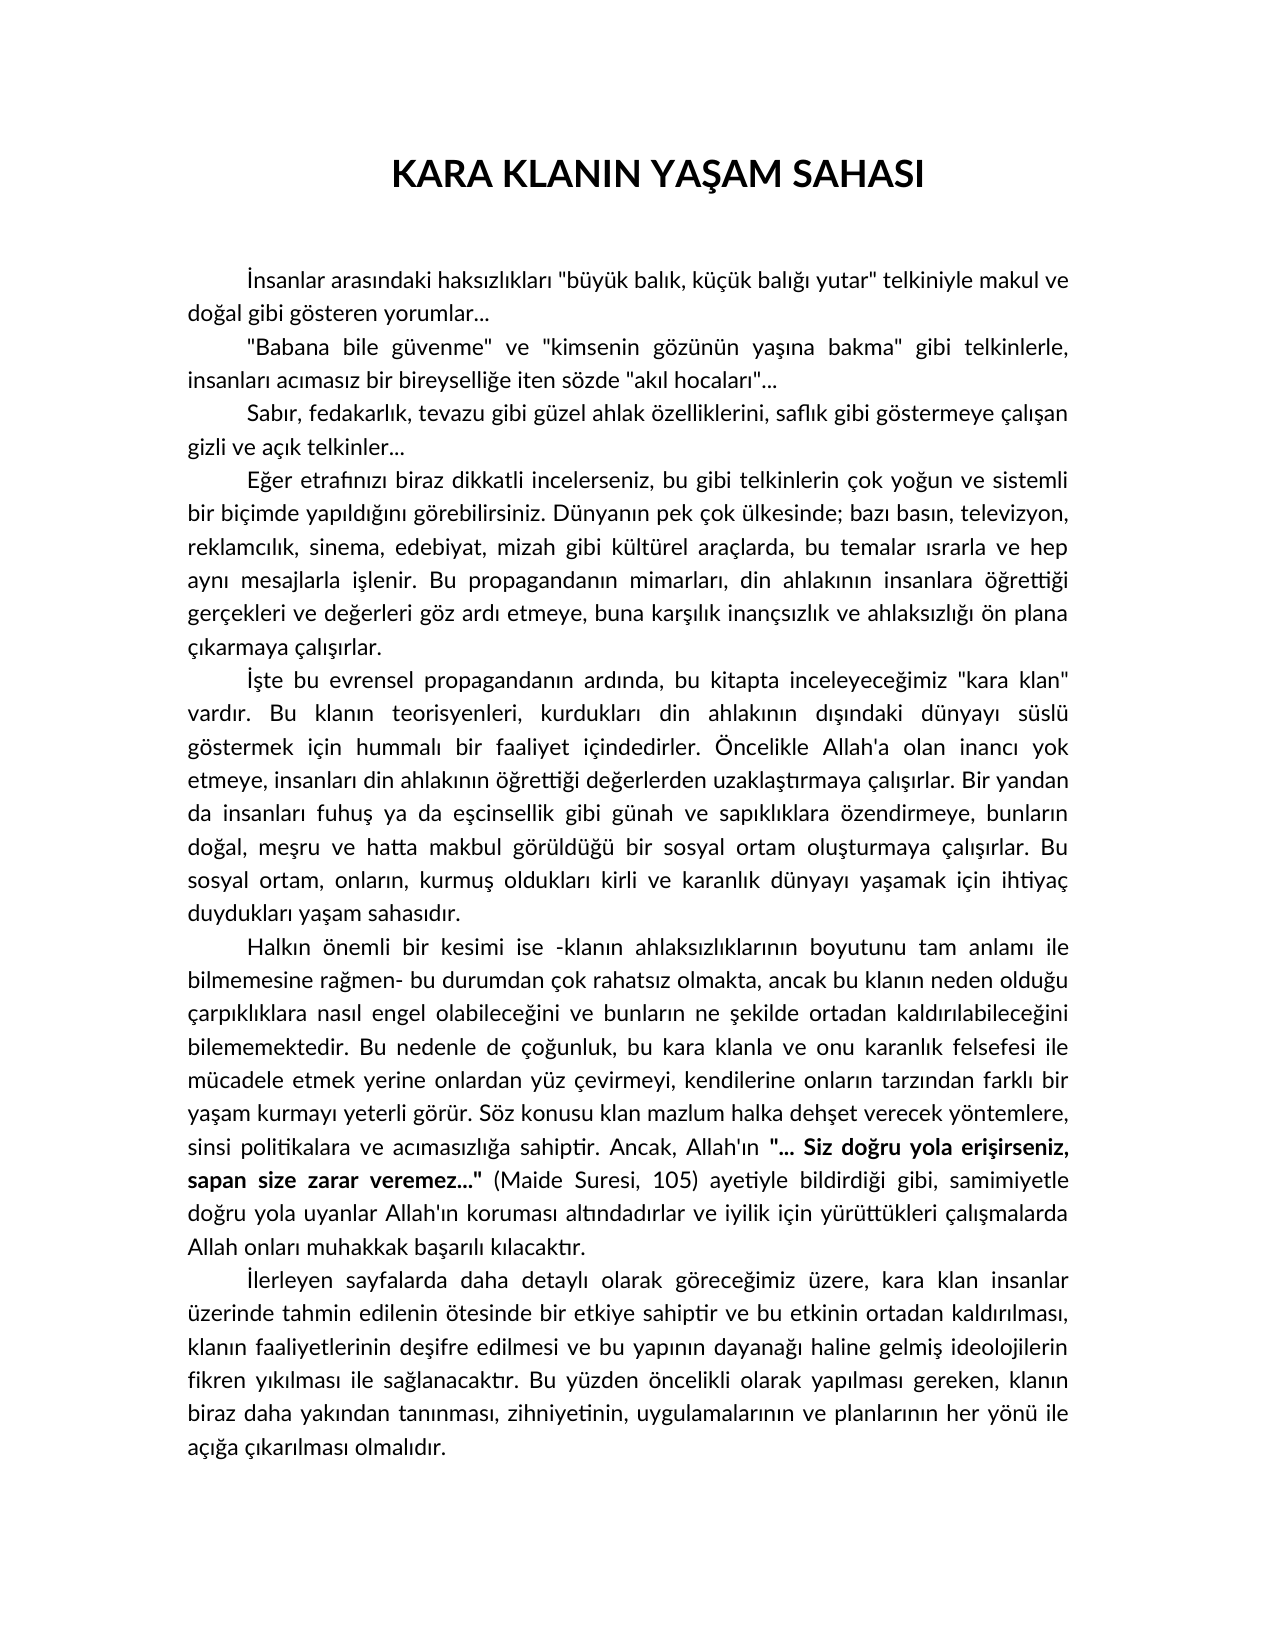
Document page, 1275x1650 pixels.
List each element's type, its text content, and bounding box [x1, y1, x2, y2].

text İşte bu evrensel propagandanın ardında, bu kitapta inceleyeceğimiz "kara klan" vardır. Bu klanın teorisyenleri, kurdukları din ahlakının dışındaki dünyayı süslü göstermek için hummalı bir faaliyet içindedirler. Öncelikle Allah'a olan inancı yok etmeye, insanları din ahlakının öğrettiği değerlerden uzaklaştırmaya çalışırlar. Bir yandan da insanları fuhuş ya da eşcinsellik gibi günah ve sapıklıklara özendirmeye, bunların doğal, meşru ve hatta makbul görüldüğü bir sosyal ortam oluşturmaya çalışırlar. Bu sosyal ortam, onların, kurmuş oldukları kirli ve karanlık dünyayı yaşamak için ihtiyaç duydukları yaşam sahasıdır. [187, 662, 1070, 928]
text "Babana bile güvenme" ve "kimsenin gözünün yaşına bakma" gibi telkinlerle, insanları acımasız bir bireyselliğe iten sözde "akıl hocaları"... [187, 328, 1070, 395]
text Sabır, fedakarlık, tevazu gibi güzel ahlak özelliklerini, saflık gibi göstermeye çalışan gizli ve açık telkinler... [187, 395, 1070, 462]
text Halkın önemli bir kesimi ise -klanın ahlaksızlıklarının boyutunu tam anlamı ile bilmemesine rağmen- bu durumdan çok rahatsız olmakta, ancak bu klanın neden olduğu çarpıklıklara nasıl engel olabileceğini ve bunların ne şekilde ortadan kaldırılabileceğini bilememektedir. Bu nedenle de çoğunluk, bu kara klanla ve onu karanlık felsefesi ile mücadele etmek yerine onlardan yüz çevirmeyi, kendilerine onların tarzından farklı bir yaşam kurmayı yeterli görür. Söz konusu klan mazlum halka dehşet verecek yöntemlere, sinsi politikalara ve acımasızlığa sahiptir. Ancak, Allah'ın "... Siz doğru yola erişirseniz, sapan size zarar veremez..." (Maide Suresi, 105) ayetiyle bildirdiği gibi, samimiyetle doğru yola uyanlar Allah'ın koruması altındadırlar ve iyilik için yürüttükleri çalışmalarda Allah onları muhakkak başarılı kılacaktır. [187, 928, 1070, 1262]
text İlerleyen sayfalarda daha detaylı olarak göreceğimiz üzere, kara klan insanlar üzerinde tahmin edilenin ötesinde bir etkiye sahiptir ve bu etkinin ortadan kaldırılması, klanın faaliyetlerinin deşifre edilmesi ve bu yapının dayanağı haline gelmiş ideolojilerin fikren yıkılması ile sağlanacaktır. Bu yüzden öncelikli olarak yapılması gereken, klanın biraz daha yakından tanınması, zihniyetinin, uygulamalarının ve planlarının her yönü ile açığa çıkarılması olmalıdır. [187, 1262, 1070, 1462]
text Eğer etrafınızı biraz dikkatli incelerseniz, bu gibi telkinlerin çok yoğun ve sistemli bir biçimde yapıldığını görebilirsiniz. Dünyanın pek çok ülkesinde; bazı basın, televizyon, reklamcılık, sinema, edebiyat, mizah gibi kültürel araçlarda, bu temalar ısrarla ve hep aynı mesajlarla işlenir. Bu propagandanın mimarları, din ahlakının insanlara öğrettiği gerçekleri ve değerleri göz ardı etmeye, buna karşılık inançsızlık ve ahlaksızlığı ön plana çıkarmaya çalışırlar. [187, 462, 1070, 662]
text KARA KLANIN YAŞAM SAHASI [187, 150, 1070, 195]
text İnsanlar arasındaki haksızlıkları "büyük balık, küçük balığı yutar" telkiniyle makul ve doğal gibi gösteren yorumlar... [187, 262, 1070, 328]
